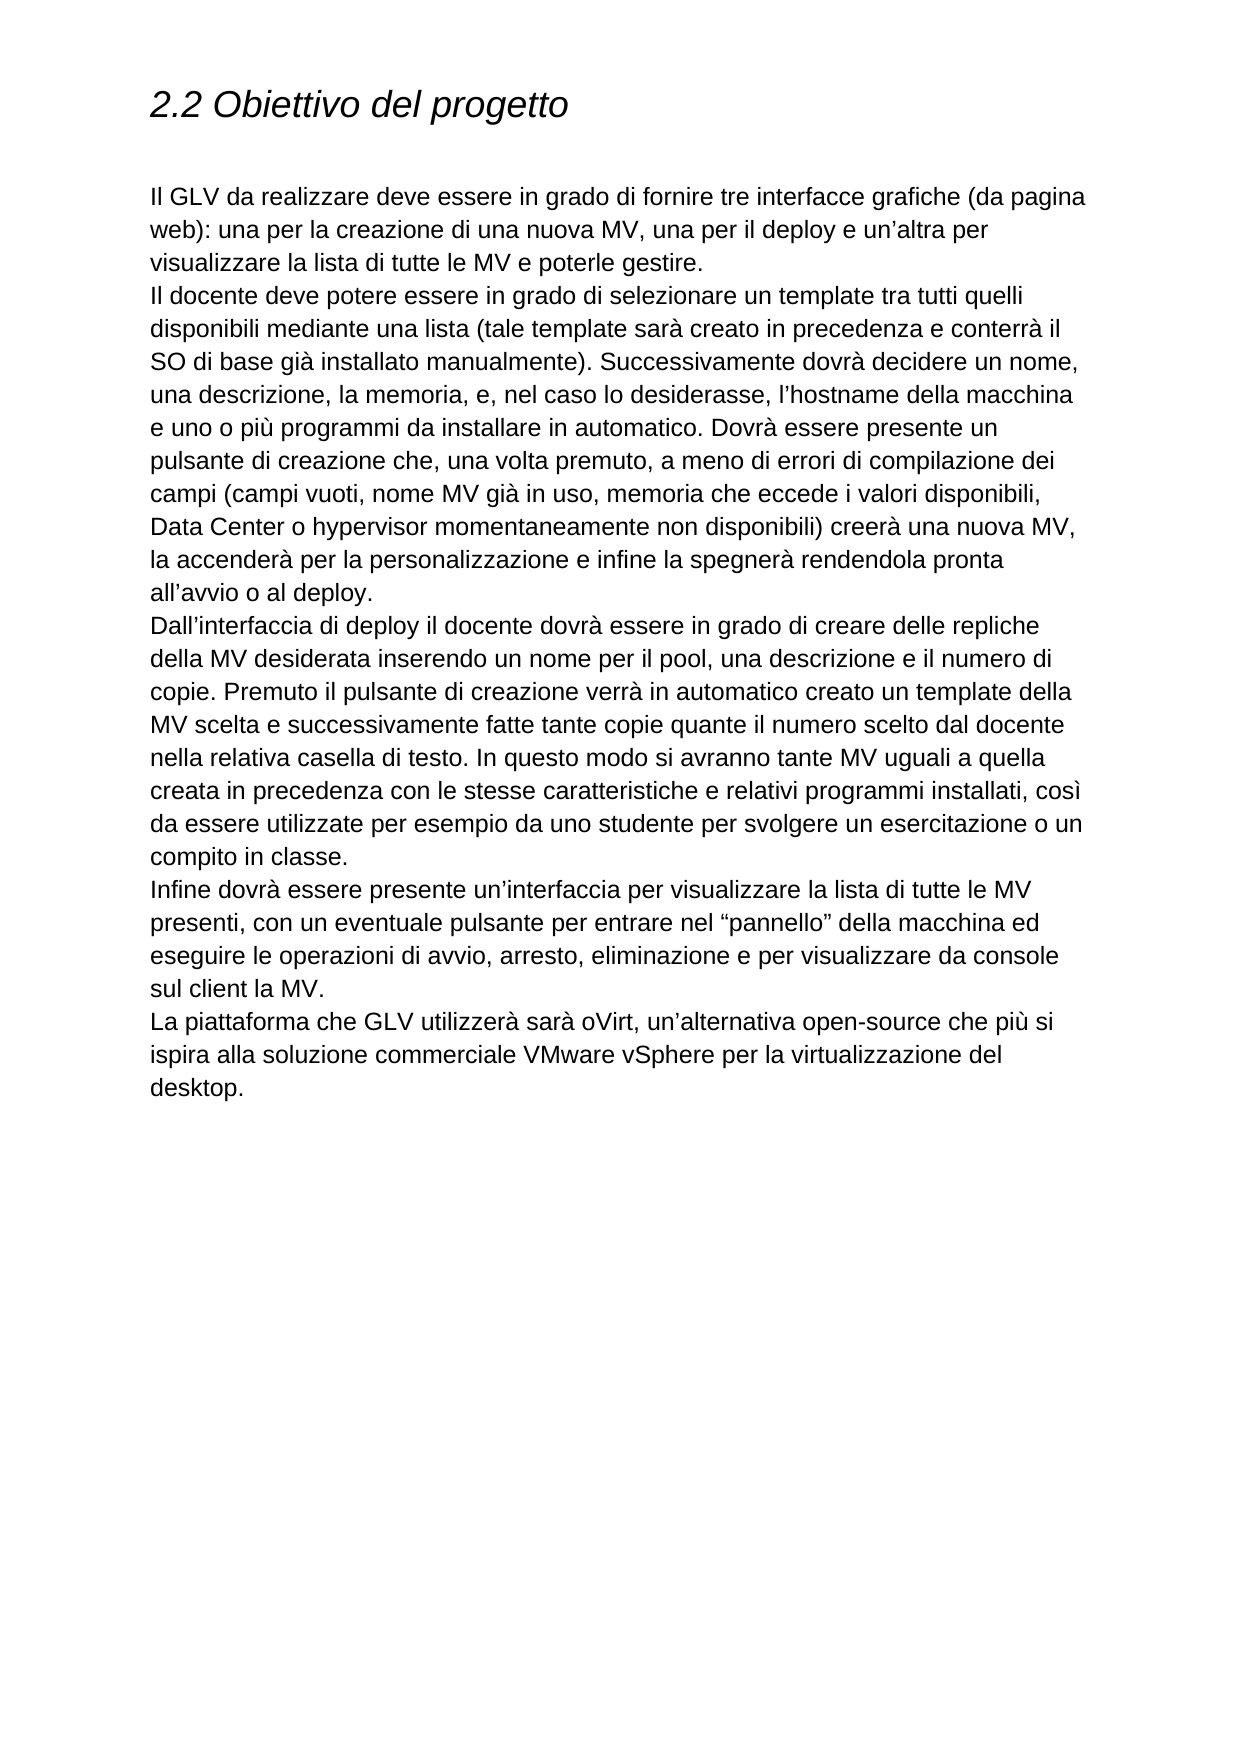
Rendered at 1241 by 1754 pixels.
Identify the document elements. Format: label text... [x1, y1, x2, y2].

text Infine dovrà essere presente un’interfaccia per visualizzare la lista di tutte le MV presenti, con un eventuale pulsante per entrare nel “pannello” della macchina ed eseguire le operazioni di avvio, arresto, eliminazione e per visualizzare da console sul client la MV. [150, 875, 1090, 1003]
text Dall’interfaccia di deploy il docente dovrà essere in grado di creare delle repliche della MV desiderata inserendo un nome per il pool, una descrizione e il numero di copie. Premuto il pulsante di creazione verrà in automatico creato un template della MV scelta e successivamente fatte tante copie quante il numero scelto dal docente nella relativa casella di testo. In questo modo si avranno tante MV uguali a quella creata in precedenza con le stesse caratteristiche e relativi programmi installati, così da essere utilizzate per esempio da uno studente per svolgere un esercitazione o un compito in classe. [150, 611, 1090, 871]
text Il docente deve potere essere in grado di selezionare un template tra tutti quelli disponibili mediante una lista (tale template sarà creato in precedenza e conterrà il SO di base già installato manualmente). Successivamente dovrà decidere un nome, una descrizione, la memoria, e, nel caso lo desiderasse, l’hostname della macchina e uno o più programmi da installare in automatico. Dovrà essere presente un pulsante di creazione che, una volta premuto, a meno di errori di compilazione dei campi (campi vuoti, nome MV già in uso, memoria che eccede i valori disponibili, Data Center o hypervisor momentaneamente non disponibili) creerà una nuova MV, la accenderà per la personalizzazione e infine la spegnerà rendendola pronta all’avvio o al deploy. [150, 281, 1090, 607]
text Il GLV da realizzare deve essere in grado di fornire tre interfacce grafiche (da pagina web): una per la creazione di una nuova MV, una per il deploy e un’altra per visualizzare la lista di tutte le MV e poterle gestire. [150, 182, 1090, 277]
text La piattaforma che GLV utilizzerà sarà oVirt, un’alternativa open-source che più si ispira alla soluzione commerciale VMware vSphere per la virtualizzazione del desktop. [150, 1007, 1090, 1102]
text 2.2 Obiettivo del progetto [150, 83, 1090, 126]
